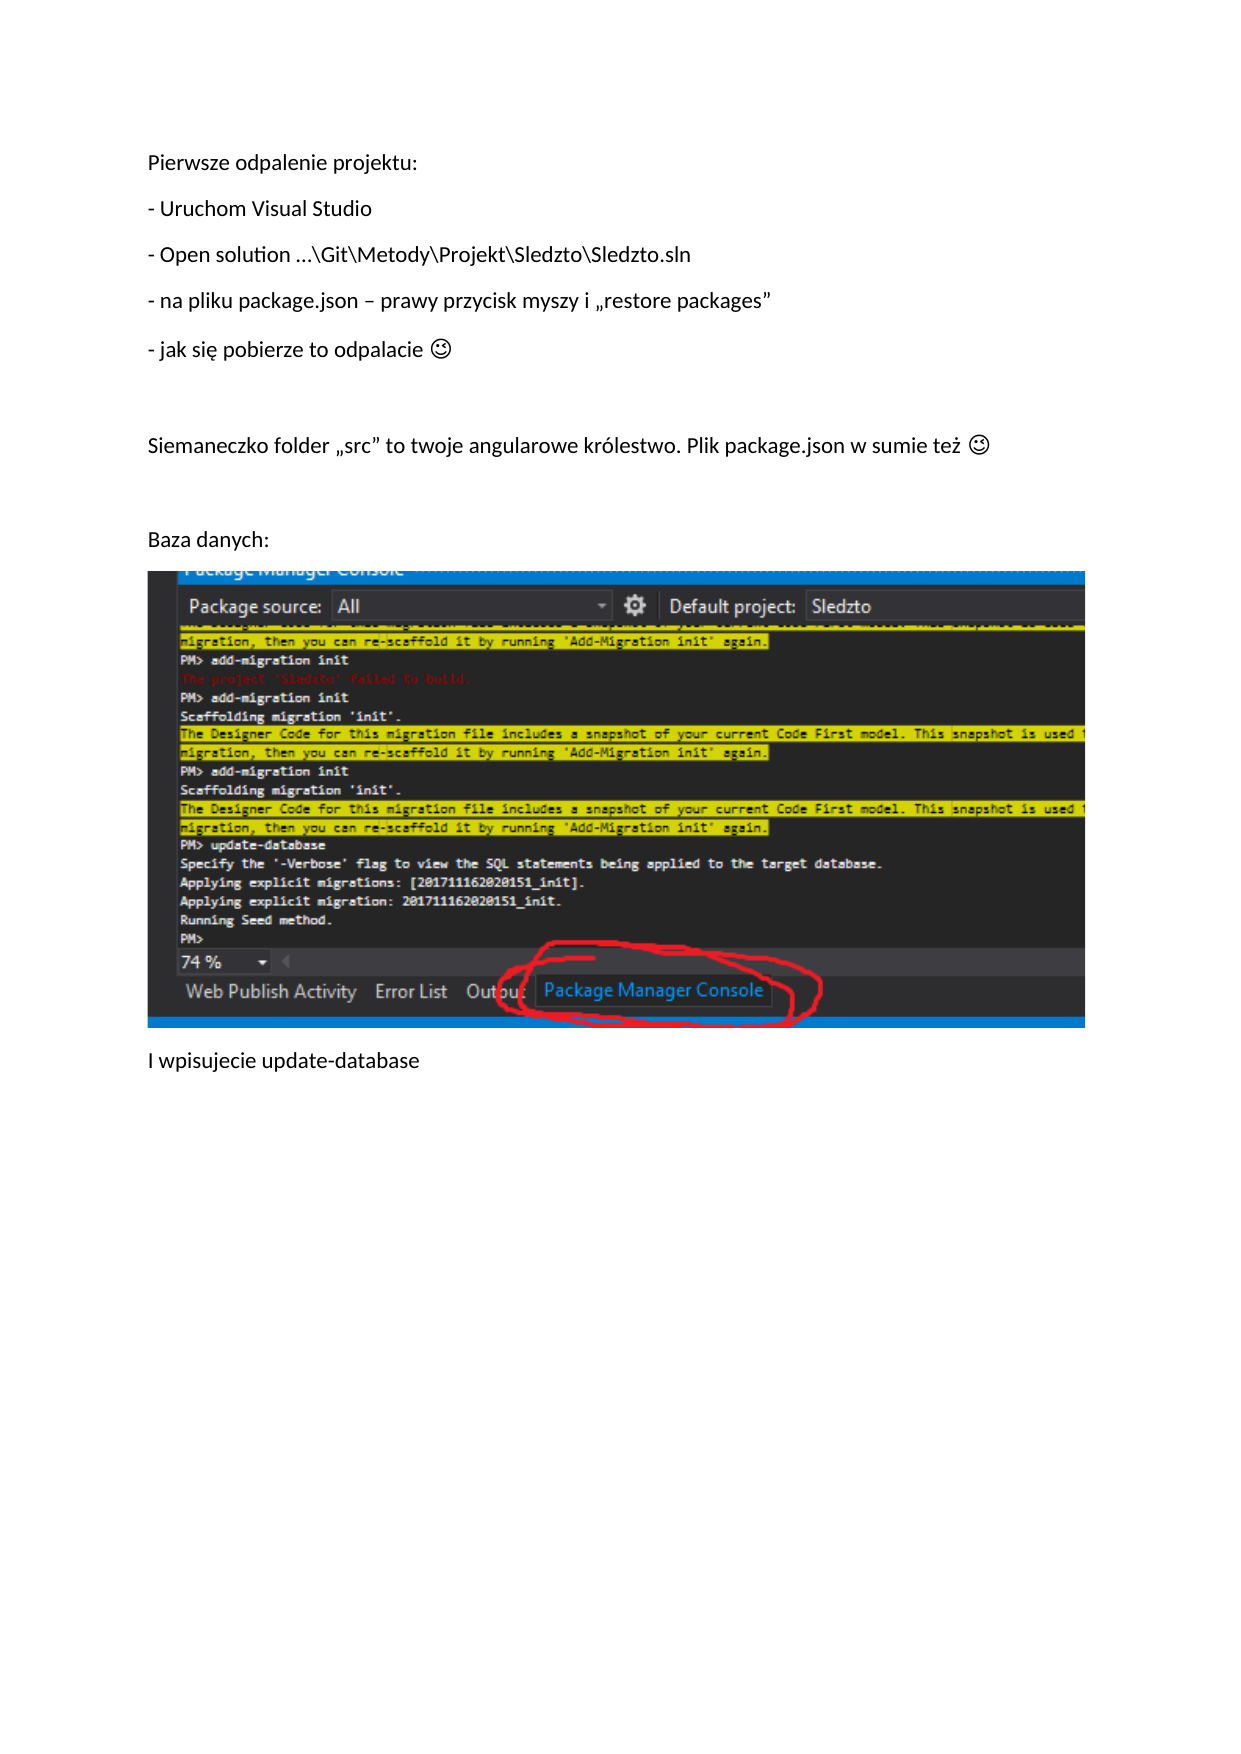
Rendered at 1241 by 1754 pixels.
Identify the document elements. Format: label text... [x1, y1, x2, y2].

text - Open solution …\Git\Metody\Projekt\Sledzto\Sledzto.sln [148, 240, 1093, 268]
text Siemaneczko folder „src” to twoje angularowe królestwo. Plik package.json w sumie też 😉 [148, 429, 1093, 460]
text Pierwsze odpalenie projektu: [148, 148, 1093, 176]
text - jak się pobierze to odpalacie 😉 [148, 333, 1093, 364]
text I wpisujecie update-database [148, 1046, 1093, 1074]
text - na pliku package.json – prawy przycisk myszy i „restore packages” [148, 287, 1093, 315]
text Baza danych: [148, 525, 1093, 553]
text - Uruchom Visual Studio [148, 194, 1093, 222]
